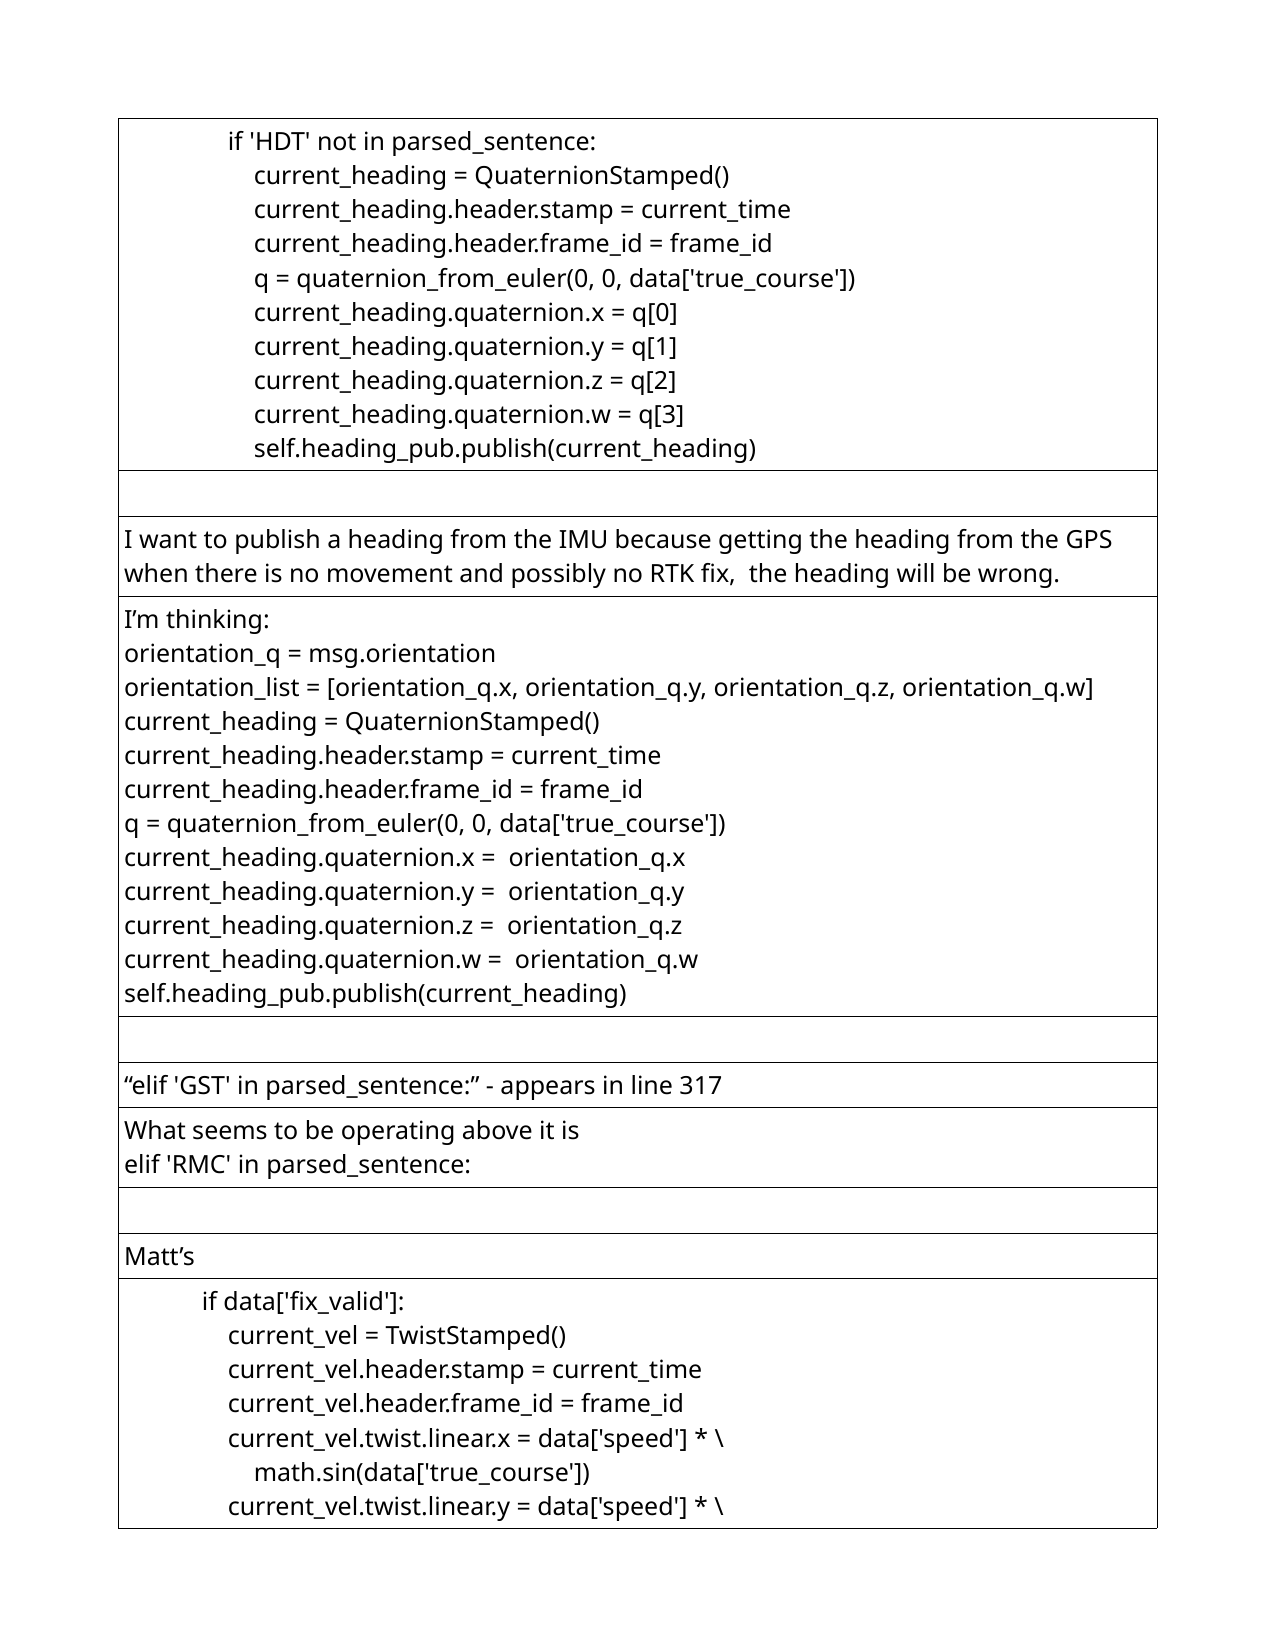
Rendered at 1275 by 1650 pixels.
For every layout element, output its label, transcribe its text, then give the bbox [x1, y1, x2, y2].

table_cell [119, 1188, 1157, 1232]
table_cell I want to publish a heading from the IMU because getting the heading from the GPS when there is no movement and possibly no RTK fix, the heading will be wrong. [119, 517, 1157, 596]
table_cell What seems to be operating above it is elif 'RMC' in parsed_sentence: [119, 1108, 1157, 1187]
table_cell [119, 1017, 1157, 1062]
table_cell if data['fix_valid']: current_vel = TwistStamped() current_vel.header.stamp = current_time current_vel.header.frame_id = frame_id current_vel.twist.linear.x = data['speed'] * \ math.sin(data['true_course']) current_vel.twist.linear.y = data['speed'] * \ [119, 1279, 1157, 1528]
table_cell Matt’s [119, 1234, 1157, 1278]
table_cell if 'HDT' not in parsed_sentence: current_heading = QuaternionStamped() current_heading.header.stamp = current_time current_heading.header.frame_id = frame_id q = quaternion_from_euler(0, 0, data['true_course']) current_heading.quaternion.x = q[0] current_heading.quaternion.y = q[1] current_heading.quaternion.z = q[2] current_heading.quaternion.w = q[3] self.heading_pub.publish(current_heading) [119, 119, 1157, 470]
table_cell “elif 'GST' in parsed_sentence:” - appears in line 317 [119, 1063, 1157, 1107]
table_cell I’m thinking: orientation_q = msg.orientation orientation_list = [orientation_q.x, orientation_q.y, orientation_q.z, orientation_q.w] current_heading = QuaternionStamped() current_heading.header.stamp = current_time current_heading.header.frame_id = frame_id q = quaternion_from_euler(0, 0, data['true_course']) current_heading.quaternion.x = orientation_q.x current_heading.quaternion.y = orientation_q.y current_heading.quaternion.z = orientation_q.z current_heading.quaternion.w = orientation_q.w self.heading_pub.publish(current_heading) [119, 597, 1157, 1016]
table_cell [119, 471, 1157, 516]
